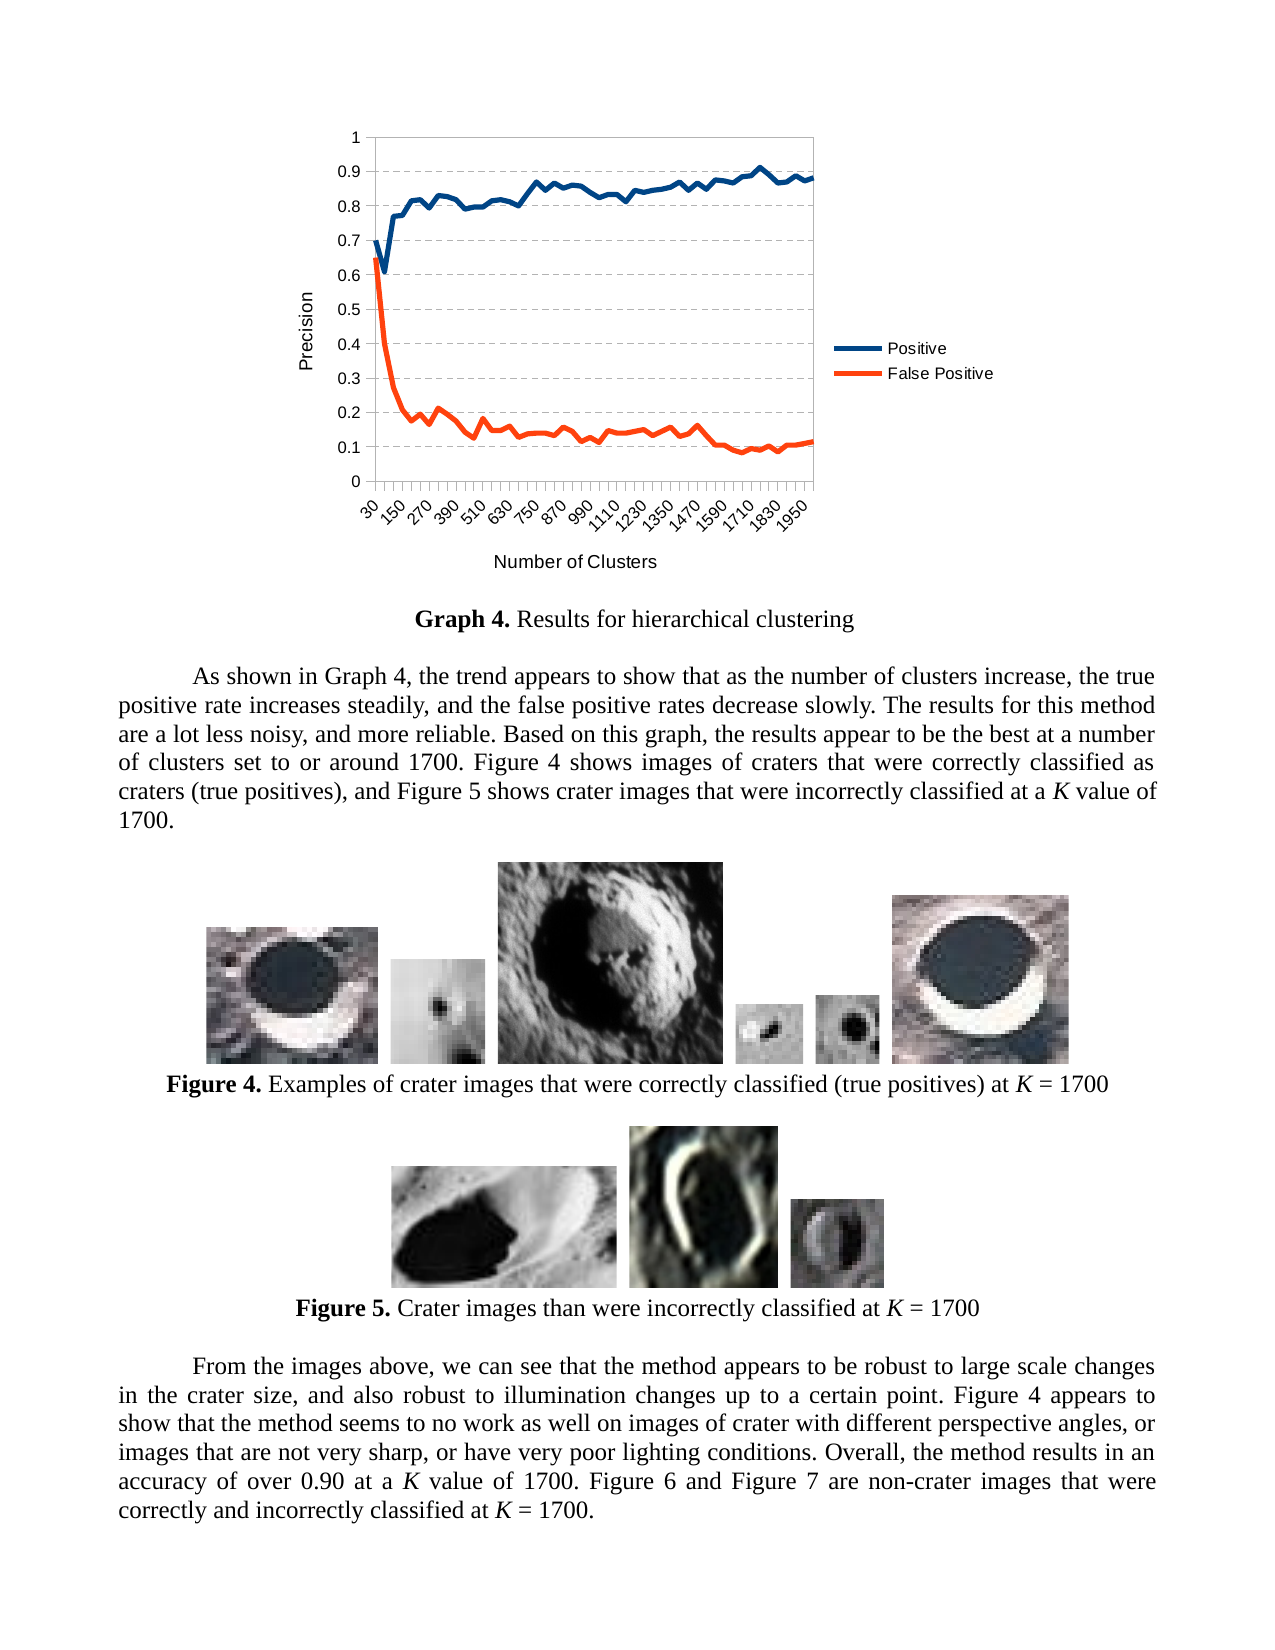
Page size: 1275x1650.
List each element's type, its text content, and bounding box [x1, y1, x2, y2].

picture [206, 927, 378, 1064]
text As shown in Graph 4, the trend appears to show that as the number of clusters increase, the true positive rate increases steadily, and the false positive rates decrease slowly. The results for this method are a lot less noisy, and more reliable. Based on this graph, the results appear to be the best at a number of clusters set to or around 1700. Figure 4 shows images of craters that were correctly classified as craters (true positives), and Figure 5 shows crater images that were incorrectly classified at a K value of 1700. [118, 661, 1157, 834]
picture [892, 895, 1069, 1064]
picture [629, 1126, 778, 1288]
text From the images above, we can see that the method appears to be robust to large scale changes in the crater size, and also robust to illumination changes up to a certain point. Figure 4 appears to show that the method seems to no work as well on images of crater with different perspective angles, or images that are not very sharp, or have very poor lighting conditions. Overall, the method results in an accuracy of over 0.90 at a K value of 1700. Figure 6 and Figure 7 are non-crater images that were correctly and incorrectly classified at K = 1700. [118, 1351, 1157, 1523]
picture [815, 995, 880, 1064]
picture [390, 959, 486, 1064]
picture [391, 1166, 617, 1288]
picture [735, 1004, 804, 1064]
text Figure 4. Examples of crater images that were correctly classified (true positives) at K = 1700 [118, 1069, 1157, 1098]
text Figure 5. Crater images than were incorrectly classified at K = 1700 [118, 1293, 1157, 1322]
picture [497, 862, 723, 1064]
text Graph 4. Results for hierarchical clustering [118, 604, 1157, 632]
picture [790, 1199, 884, 1288]
